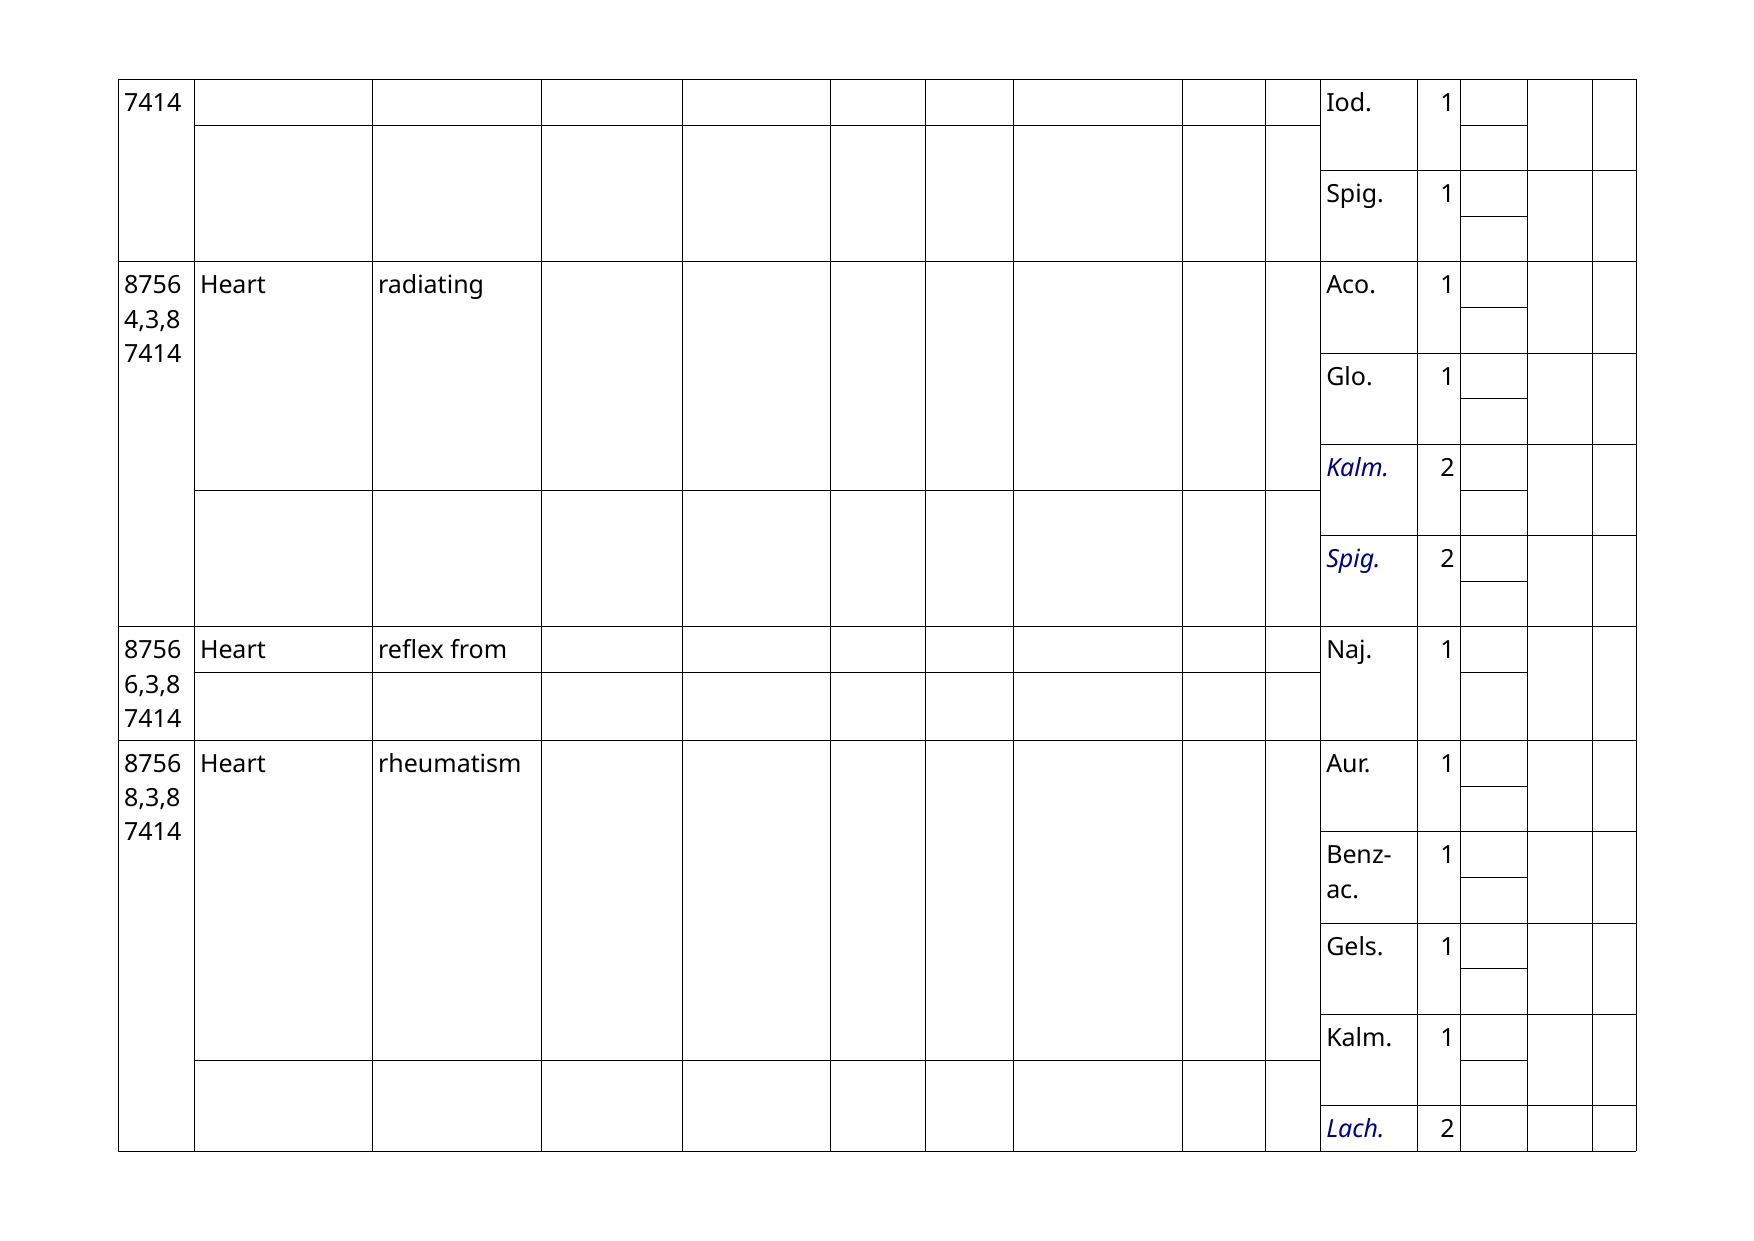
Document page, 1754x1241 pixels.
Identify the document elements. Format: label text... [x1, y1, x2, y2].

table_cell [1461, 627, 1527, 672]
table_cell Heart [195, 741, 372, 1059]
table_cell [1593, 1106, 1636, 1151]
table_cell [1461, 536, 1527, 581]
table_cell [1528, 1015, 1592, 1105]
table_cell [683, 80, 830, 124]
table_cell 87564,3,87414 [119, 262, 194, 626]
table_cell [1183, 1061, 1265, 1151]
table_cell [1593, 1015, 1636, 1105]
table_cell [1266, 491, 1320, 626]
table_cell [1461, 673, 1527, 740]
table_cell [1593, 354, 1636, 444]
table_cell rheumatism [373, 741, 541, 1059]
table_cell Naj. [1321, 627, 1417, 740]
table_cell [926, 126, 1013, 261]
table_cell [1528, 262, 1592, 353]
table_cell [1461, 445, 1527, 489]
table_cell [831, 262, 925, 489]
table_cell [1014, 262, 1182, 489]
table_cell [1461, 217, 1527, 261]
table_cell [1183, 673, 1265, 740]
table_cell [683, 741, 830, 1059]
table_cell [1593, 536, 1636, 626]
table_cell [1593, 924, 1636, 1014]
table_cell [195, 126, 372, 261]
table_cell [195, 80, 372, 124]
table_cell [926, 262, 1013, 489]
table_cell [195, 1061, 372, 1151]
table_cell [1461, 924, 1527, 968]
table_cell [1528, 445, 1592, 535]
table_cell [542, 126, 682, 261]
table_cell [831, 126, 925, 261]
table_cell [542, 262, 682, 489]
table_cell [1266, 1061, 1320, 1151]
table_cell [1593, 171, 1636, 261]
table_cell reflex from [373, 627, 541, 672]
table_cell [831, 673, 925, 740]
table_cell [1528, 171, 1592, 261]
table_cell [1593, 80, 1636, 170]
table_cell 1 [1418, 627, 1460, 740]
table_cell [926, 491, 1013, 626]
table_cell [1266, 80, 1320, 124]
table_cell [926, 627, 1013, 672]
table_cell 1 [1418, 262, 1460, 353]
table_cell [1461, 741, 1527, 786]
table_cell [542, 627, 682, 672]
table_cell [1183, 741, 1265, 1059]
table_cell 1 [1418, 1015, 1460, 1105]
table_cell [1266, 741, 1320, 1059]
table_cell Gels. [1321, 924, 1417, 1014]
table_cell [1183, 80, 1265, 124]
table_cell [831, 1061, 925, 1151]
table_cell [1183, 126, 1265, 261]
table_cell [1528, 741, 1592, 831]
table_cell [683, 262, 830, 489]
table_cell 1 [1418, 354, 1460, 444]
table_cell [373, 491, 541, 626]
table_cell [373, 126, 541, 261]
table_cell 2 [1418, 1106, 1460, 1151]
table_cell [1461, 354, 1527, 398]
table_cell radiating [373, 262, 541, 489]
table_cell [1266, 627, 1320, 672]
table_cell 7414 [119, 80, 194, 261]
table_cell [1528, 536, 1592, 626]
table_cell [373, 673, 541, 740]
table_cell [1593, 832, 1636, 923]
table_cell [1461, 308, 1527, 353]
table_cell 87566,3,87414 [119, 627, 194, 740]
table_cell [683, 673, 830, 740]
table_cell [1014, 126, 1182, 261]
table_cell Heart [195, 627, 372, 672]
table_cell [683, 491, 830, 626]
table_cell [1593, 627, 1636, 740]
table_cell [1528, 1106, 1592, 1151]
table_cell 1 [1418, 832, 1460, 923]
table_cell 1 [1418, 924, 1460, 1014]
table_cell [195, 491, 372, 626]
table_cell 1 [1418, 80, 1460, 170]
table_cell [1461, 80, 1527, 124]
table_cell [1461, 1106, 1527, 1151]
table_cell Kalm. [1321, 1015, 1417, 1105]
table_cell [1014, 80, 1182, 124]
table_cell [1014, 491, 1182, 626]
table_cell [926, 1061, 1013, 1151]
table_cell [1593, 741, 1636, 831]
table_cell Aur. [1321, 741, 1417, 831]
table_cell [1461, 491, 1527, 535]
table_cell [683, 126, 830, 261]
table_cell [926, 80, 1013, 124]
table_cell [1528, 924, 1592, 1014]
table_cell [1461, 262, 1527, 307]
table_cell Heart [195, 262, 372, 489]
table_cell [373, 1061, 541, 1151]
table_cell Aco. [1321, 262, 1417, 353]
table_cell [542, 673, 682, 740]
table_cell [1183, 491, 1265, 626]
table_cell [1014, 1061, 1182, 1151]
table_cell [1183, 627, 1265, 672]
table_cell [1266, 673, 1320, 740]
table_cell Benz-ac. [1321, 832, 1417, 923]
table_cell 1 [1418, 741, 1460, 831]
table_cell [1461, 1061, 1527, 1105]
table_cell [373, 80, 541, 124]
table_cell 2 [1418, 536, 1460, 626]
table_cell 1 [1418, 171, 1460, 261]
table_cell [1461, 1015, 1527, 1059]
table_cell [1014, 673, 1182, 740]
table_cell [1461, 582, 1527, 626]
table_cell [926, 741, 1013, 1059]
table_cell [1593, 445, 1636, 535]
table_cell [831, 491, 925, 626]
table_cell Spig. [1321, 171, 1417, 261]
table_cell Spig. [1321, 536, 1417, 626]
table_cell [1528, 832, 1592, 923]
table_cell [683, 1061, 830, 1151]
table_cell [1461, 832, 1527, 877]
table_cell Glo. [1321, 354, 1417, 444]
table_cell [1014, 627, 1182, 672]
table_cell [831, 627, 925, 672]
table_cell Iod. [1321, 80, 1417, 170]
table_cell [1014, 741, 1182, 1059]
table_cell [683, 627, 830, 672]
table_cell [1528, 627, 1592, 740]
table_cell 2 [1418, 445, 1460, 535]
table_cell [542, 80, 682, 124]
table_cell [926, 673, 1013, 740]
table_cell [542, 1061, 682, 1151]
table_cell [1266, 126, 1320, 261]
table_cell [831, 741, 925, 1059]
table_cell [1461, 787, 1527, 831]
table_cell [195, 673, 372, 740]
table_cell Kalm. [1321, 445, 1417, 535]
table_cell [542, 491, 682, 626]
table_cell [1593, 262, 1636, 353]
table_cell [1528, 354, 1592, 444]
table_cell 87568,3,87414 [119, 741, 194, 1151]
table_cell [1183, 262, 1265, 489]
table_cell [1461, 399, 1527, 444]
table_cell [1461, 171, 1527, 216]
table_cell [1461, 969, 1527, 1014]
table_cell [1461, 126, 1527, 170]
table_cell Lach. [1321, 1106, 1417, 1151]
table_cell [1461, 878, 1527, 923]
table_cell [1528, 80, 1592, 170]
table_cell [831, 80, 925, 124]
table_cell [1266, 262, 1320, 489]
table_cell [542, 741, 682, 1059]
